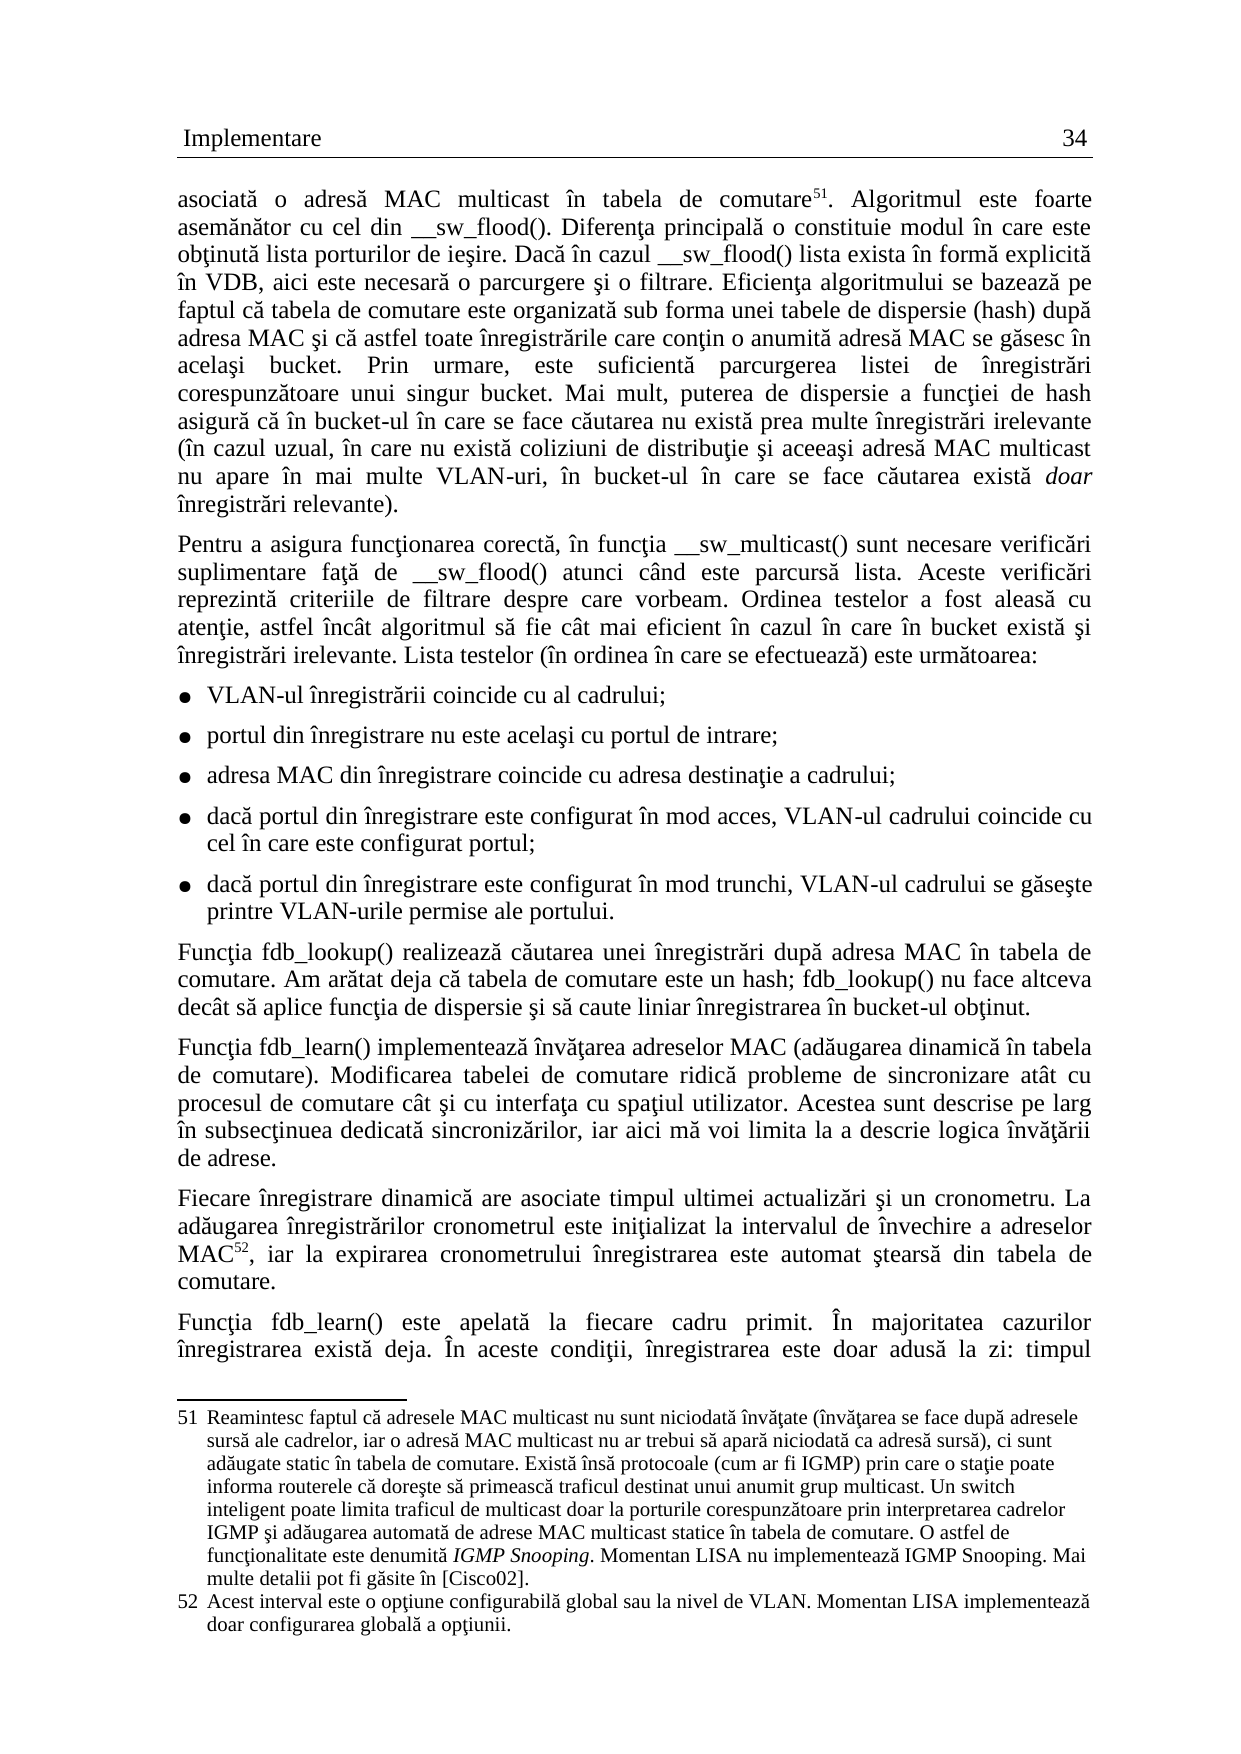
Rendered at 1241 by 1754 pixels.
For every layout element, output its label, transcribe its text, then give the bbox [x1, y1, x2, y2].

text Funcţia fdb_learn() este apelată la fiecare cadru primit. În majoritatea cazurilor înregistrarea există deja. În aceste condiţii, înregistrarea este doar adusă la zi: timpul [177, 1308, 1093, 1363]
text Funcţia fdb_lookup() realizează căutarea unei înregistrări după adresa MAC în tabela de comutare. Am arătat deja că tabela de comutare este un hash; fdb_lookup() nu face altceva decât să aplice funcţia de dispersie şi să caute liniar înregistrarea în bucket‑ul obţinut. [177, 938, 1093, 1021]
text Pentru a asigura funcţionarea corectă, în funcţia __sw_multicast() sunt necesare verificări suplimentare faţă de __sw_flood() atunci când este parcursă lista. Aceste verificări reprezintă criteriile de filtrare despre care vorbeam. Ordinea testelor a fost aleasă cu atenţie, astfel încât algoritmul să fie cât mai eficient în cazul în care în bucket există şi înregistrări irelevante. Lista testelor (în ordinea în care se efectuează) este următoarea: [177, 530, 1093, 669]
list adresa MAC din înregistrare coincide cu adresa destinaţie a cadrului; [177, 762, 1093, 789]
list portul din înregistrare nu este acelaşi cu portul de intrare; [177, 721, 1093, 749]
text asociată o adresă MAC multicast în tabela de comutare. Algoritmul este foarte asemănător cu cel din __sw_flood(). Diferenţa principală o constituie modul în care este obţinută lista porturilor de ieşire. Dacă în cazul __sw_flood() lista exista în formă explicită în VDB, aici este necesară o parcurgere şi o filtrare. Eficienţa algoritmului se bazează pe faptul că tabela de comutare este organizată sub forma unei tabele de dispersie (hash) după adresa MAC şi că astfel toate înregistrările care conţin o anumită adresă MAC se găsesc în acelaşi bucket. Prin urmare, este suficientă parcurgerea listei de înregistrări corespunzătoare unui singur bucket. Mai mult, puterea de dispersie a funcţiei de hash asigură că în bucket‑ul în care se face căutarea nu există prea multe înregistrări irelevante (în cazul uzual, în care nu există coliziuni de distribuţie şi aceeaşi adresă MAC multicast nu apare în mai multe VLAN‑uri, în bucket‑ul în care se face căutarea există doar înregistrări relevante). [177, 185, 1093, 518]
text Acest interval este o opţiune configurabilă global sau la nivel de VLAN. Momentan LISA implementează doar configurarea globală a opţiunii. [177, 1590, 1093, 1636]
text Fiecare înregistrare dinamică are asociate timpul ultimei actualizări şi un cronometru. La adăugarea înregistrărilor cronometrul este iniţializat la intervalul de învechire a adreselor MAC, iar la expirarea cronometrului înregistrarea este automat ştearsă din tabela de comutare. [177, 1184, 1093, 1295]
text Funcţia fdb_learn() implementează învăţarea adreselor MAC (adăugarea dinamică în tabela de comutare). Modificarea tabelei de comutare ridică probleme de sincronizare atât cu procesul de comutare cât şi cu interfaţa cu spaţiul utilizator. Acestea sunt descrise pe larg în subsecţinuea dedicată sincronizărilor, iar aici mă voi limita la a descrie logica învăţării de adrese. [177, 1033, 1093, 1172]
list dacă portul din înregistrare este configurat în mod acces, VLAN‑ul cadrului coincide cu cel în care este configurat portul; [177, 802, 1093, 857]
text Reamintesc faptul că adresele MAC multicast nu sunt niciodată învăţate (învăţarea se face după adresele sursă ale cadrelor, iar o adresă MAC multicast nu ar trebui să apară niciodată ca adresă sursă), ci sunt adăugate static în tabela de comutare. Există însă protocoale (cum ar fi IGMP) prin care o staţie poate informa routerele că doreşte să primească traficul destinat unui anumit grup multicast. Un switch inteligent poate limita traficul de multicast doar la porturile corespunzătoare prin interpretarea cadrelor IGMP şi adăugarea automată de adrese MAC multicast statice în tabela de comutare. O astfel de funcţionalitate este denumită IGMP Snooping. Momentan LISA nu implementează IGMP Snooping. Mai multe detalii pot fi găsite în [Cisco02]. [177, 1406, 1093, 1590]
list VLAN‑ul înregistrării coincide cu al cadrului; [177, 681, 1093, 709]
list dacă portul din înregistrare este configurat în mod trunchi, VLAN‑ul cadrului se găseşte printre VLAN‑urile permise ale portului. [177, 870, 1093, 925]
